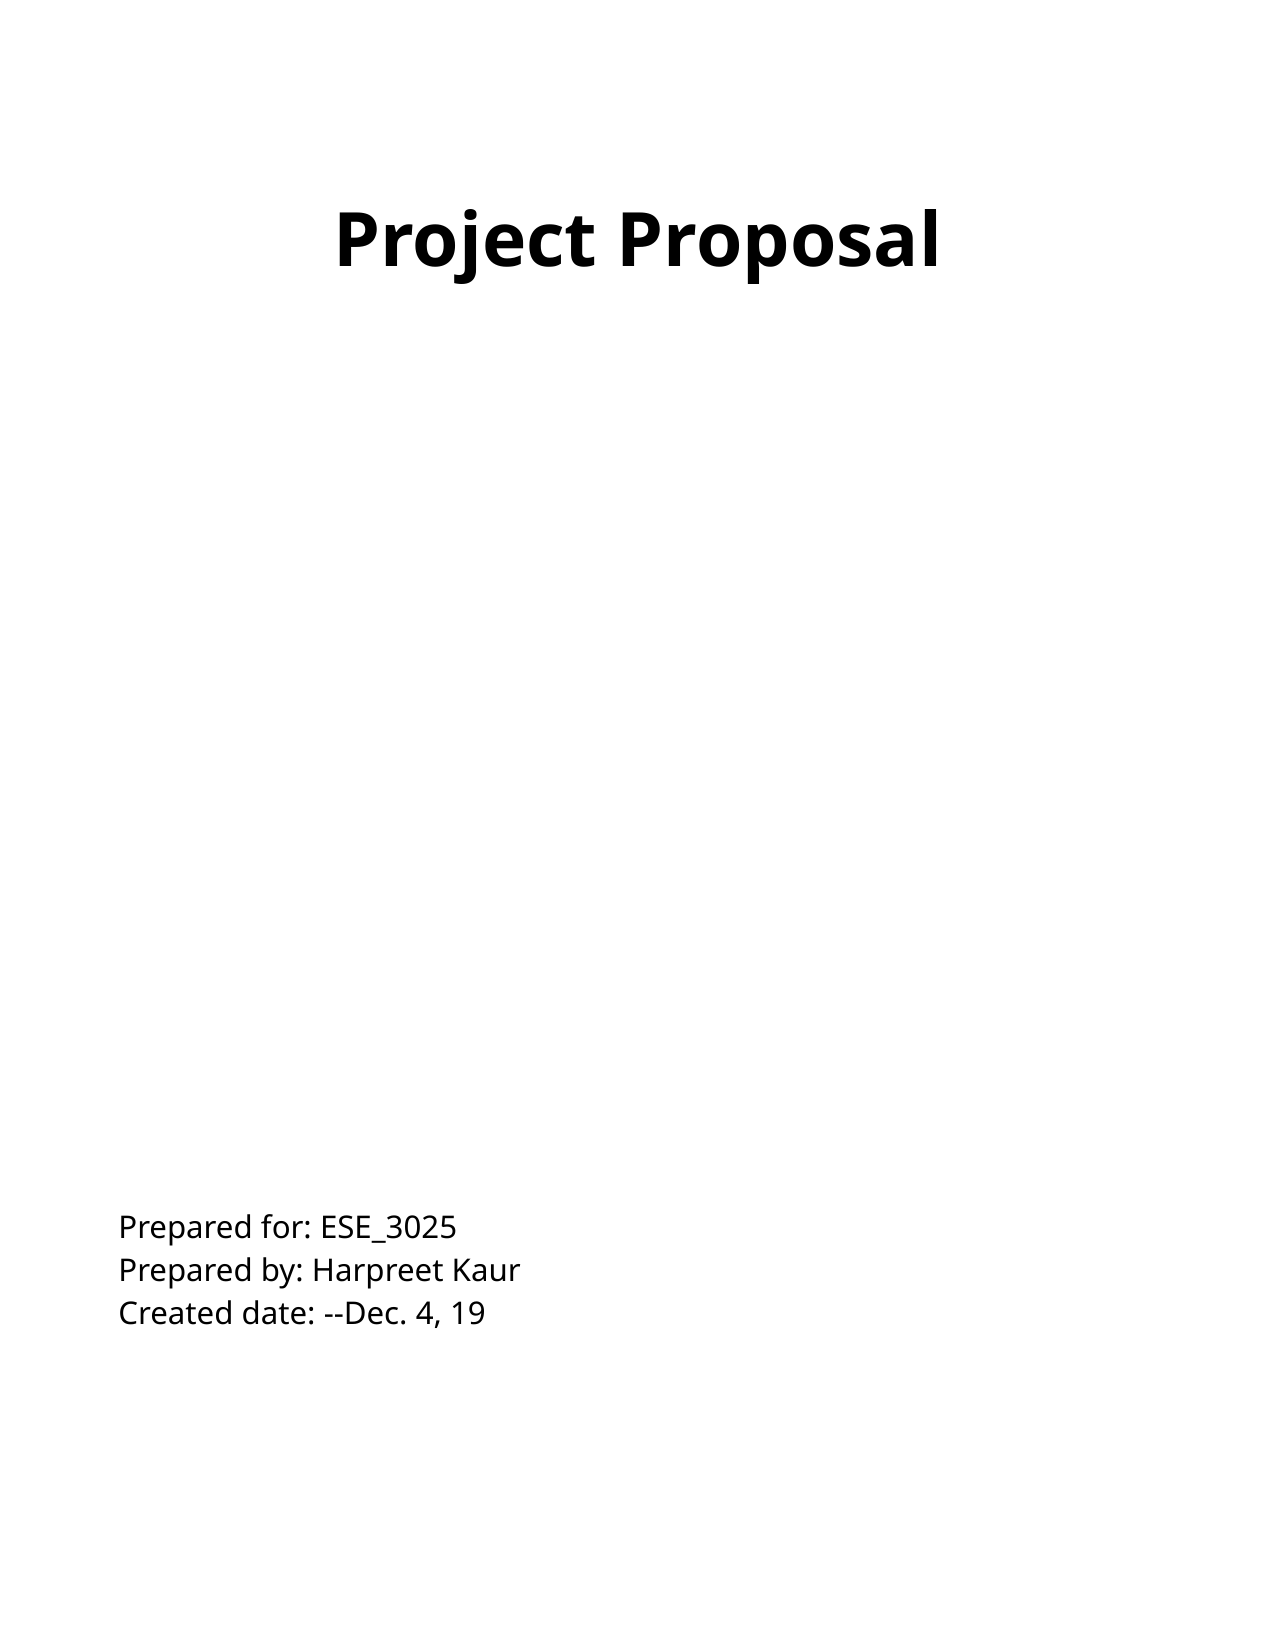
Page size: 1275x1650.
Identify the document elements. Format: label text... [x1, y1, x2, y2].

text Created date: --Dec. 4, 19 [118, 1291, 1157, 1333]
text Prepared for: ESE_3025 [118, 1205, 1157, 1248]
text Prepared by: Harpreet Kaur [118, 1248, 1157, 1291]
text Project Proposal [118, 186, 1157, 288]
